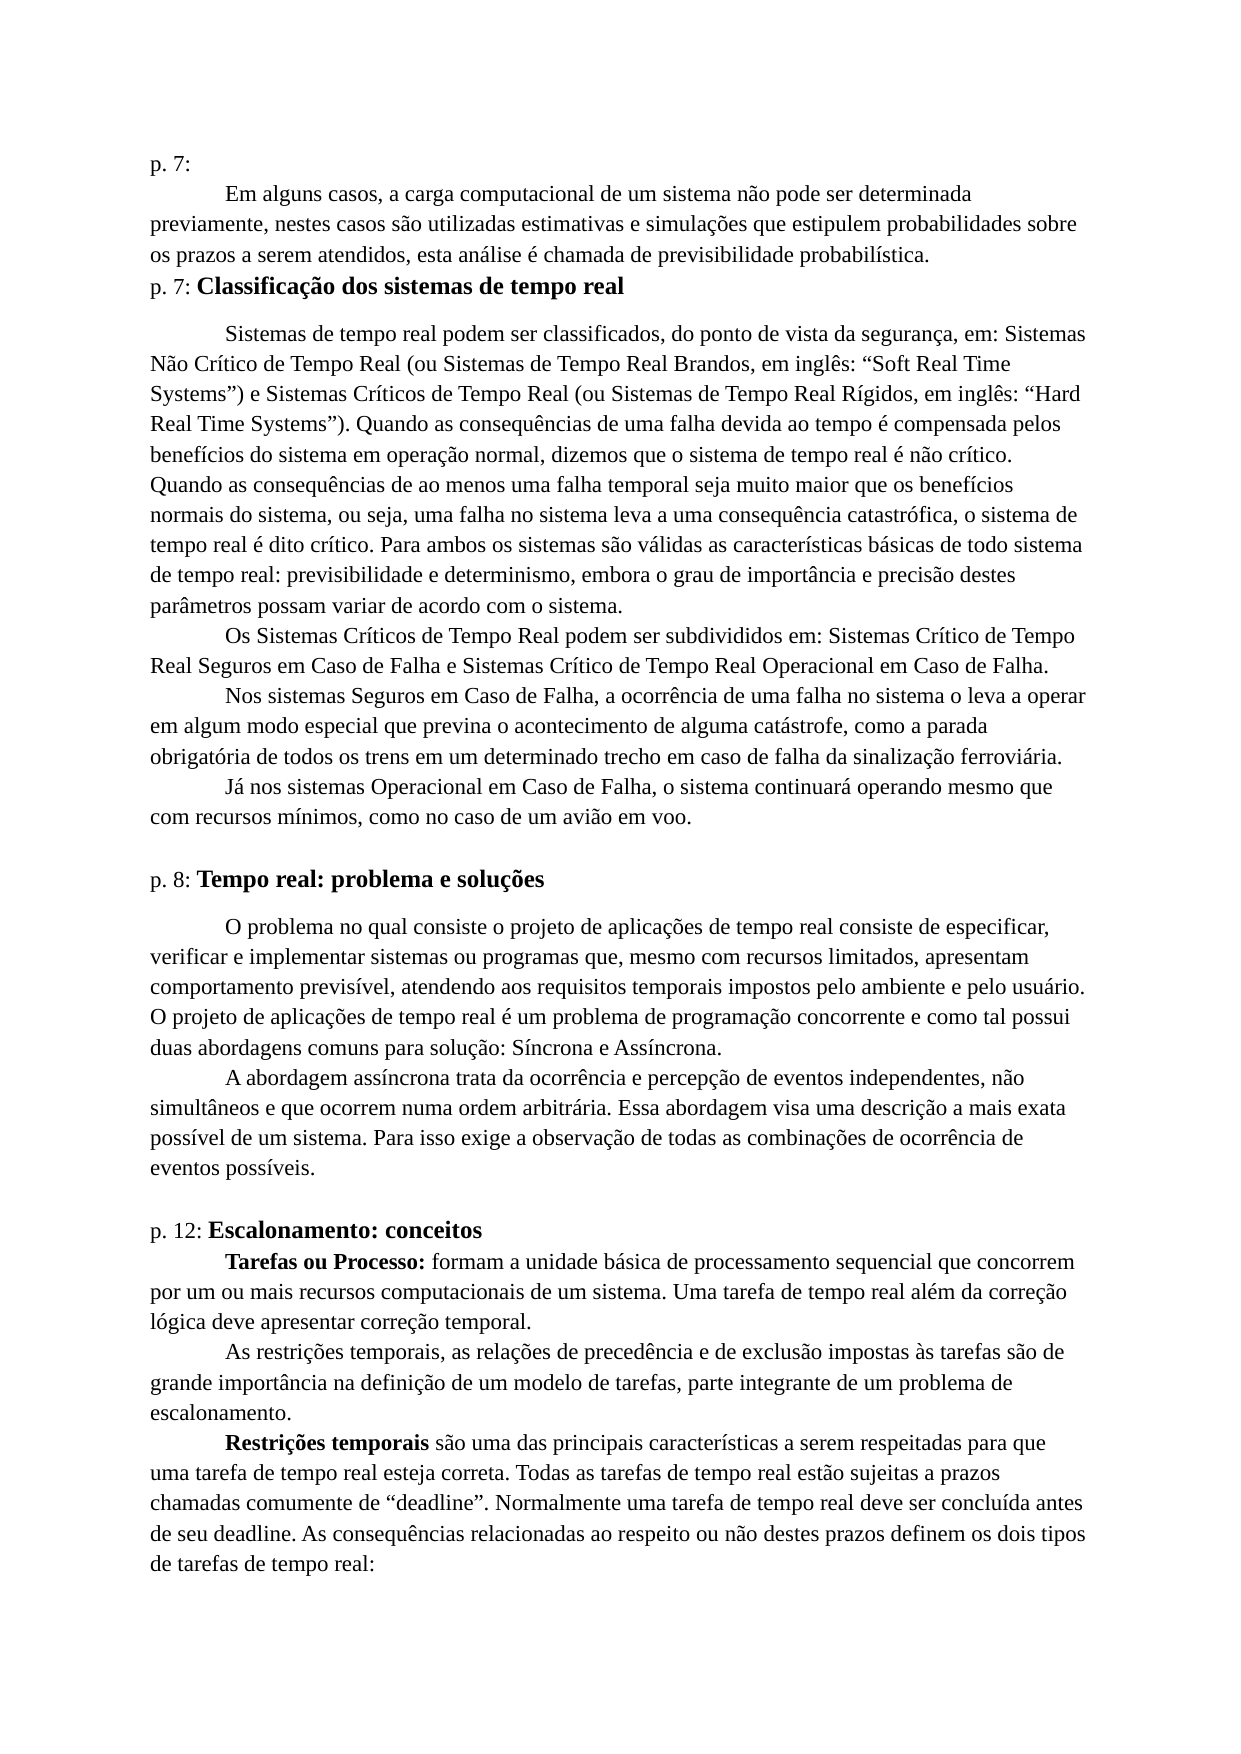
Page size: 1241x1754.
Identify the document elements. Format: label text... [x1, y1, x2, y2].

text Restrições temporais são uma das principais características a serem respeitadas para que uma tarefa de tempo real esteja correta. Todas as tarefas de tempo real estão sujeitas a prazos chamadas comumente de “deadline”. Normalmente uma tarefa de tempo real deve ser concluída antes de seu deadline. As consequências relacionadas ao respeito ou não destes prazos definem os dois tipos de tarefas de tempo real: [150, 1429, 1090, 1576]
text Em alguns casos, a carga computacional de um sistema não pode ser determinada previamente, nestes casos são utilizadas estimativas e simulações que estipulem probabilidades sobre os prazos a serem atendidos, esta análise é chamada de previsibilidade probabilística. [150, 180, 1090, 267]
text Nos sistemas Seguros em Caso de Falha, a ocorrência de uma falha no sistema o leva a operar em algum modo especial que previna o acontecimento de alguma catástrofe, como a parada obrigatória de todos os trens em um determinado trecho em caso de falha da sinalização ferroviária. [150, 682, 1090, 769]
text A abordagem assíncrona trata da ocorrência e percepção de eventos independentes, não simultâneos e que ocorrem numa ordem arbitrária. Essa abordagem visa uma descrição a mais exata possível de um sistema. Para isso exige a observação de todas as combinações de ocorrência de eventos possíveis. [150, 1064, 1090, 1181]
text Sistemas de tempo real podem ser classificados, do ponto de vista da segurança, em: Sistemas Não Crítico de Tempo Real (ou Sistemas de Tempo Real Brandos, em inglês: “Soft Real Time Systems”) e Sistemas Críticos de Tempo Real (ou Sistemas de Tempo Real Rígidos, em inglês: “Hard Real Time Systems”). Quando as consequências de uma falha devida ao tempo é compensada pelos benefícios do sistema em operação normal, dizemos que o sistema de tempo real é não crítico. Quando as consequências de ao menos uma falha temporal seja muito maior que os benefícios normais do sistema, ou seja, uma falha no sistema leva a uma consequência catastrófica, o sistema de tempo real é dito crítico. Para ambos os sistemas são válidas as características básicas de todo sistema de tempo real: previsibilidade e determinismo, embora o grau de importância e precisão destes parâmetros possam variar de acordo com o sistema. [150, 320, 1090, 618]
text p. 7: Classificação dos sistemas de tempo real [150, 271, 1090, 299]
text As restrições temporais, as relações de precedência e de exclusão impostas às tarefas são de grande importância na definição de um modelo de tarefas, parte integrante de um problema de escalonamento. [150, 1338, 1090, 1425]
text Os Sistemas Críticos de Tempo Real podem ser subdivididos em: Sistemas Crítico de Tempo Real Seguros em Caso de Falha e Sistemas Crítico de Tempo Real Operacional em Caso de Falha. [150, 622, 1090, 678]
text p. 12: Escalonamento: conceitos [150, 1215, 1090, 1243]
text p. 8: Tempo real: problema e soluções [150, 864, 1090, 892]
text Tarefas ou Processo: formam a unidade básica de processamento sequencial que concorrem por um ou mais recursos computacionais de um sistema. Uma tarefa de tempo real além da correção lógica deve apresentar correção temporal. [150, 1248, 1090, 1334]
text p. 7: [150, 150, 1090, 176]
text Já nos sistemas Operacional em Caso de Falha, o sistema continuará operando mesmo que com recursos mínimos, como no caso de um avião em voo. [150, 773, 1090, 829]
text O problema no qual consiste o projeto de aplicações de tempo real consiste de especificar, verificar e implementar sistemas ou programas que, mesmo com recursos limitados, apresentam comportamento previsível, atendendo aos requisitos temporais impostos pelo ambiente e pelo usuário. O projeto de aplicações de tempo real é um problema de programação concorrente e como tal possui duas abordagens comuns para solução: Síncrona e Assíncrona. [150, 913, 1090, 1060]
